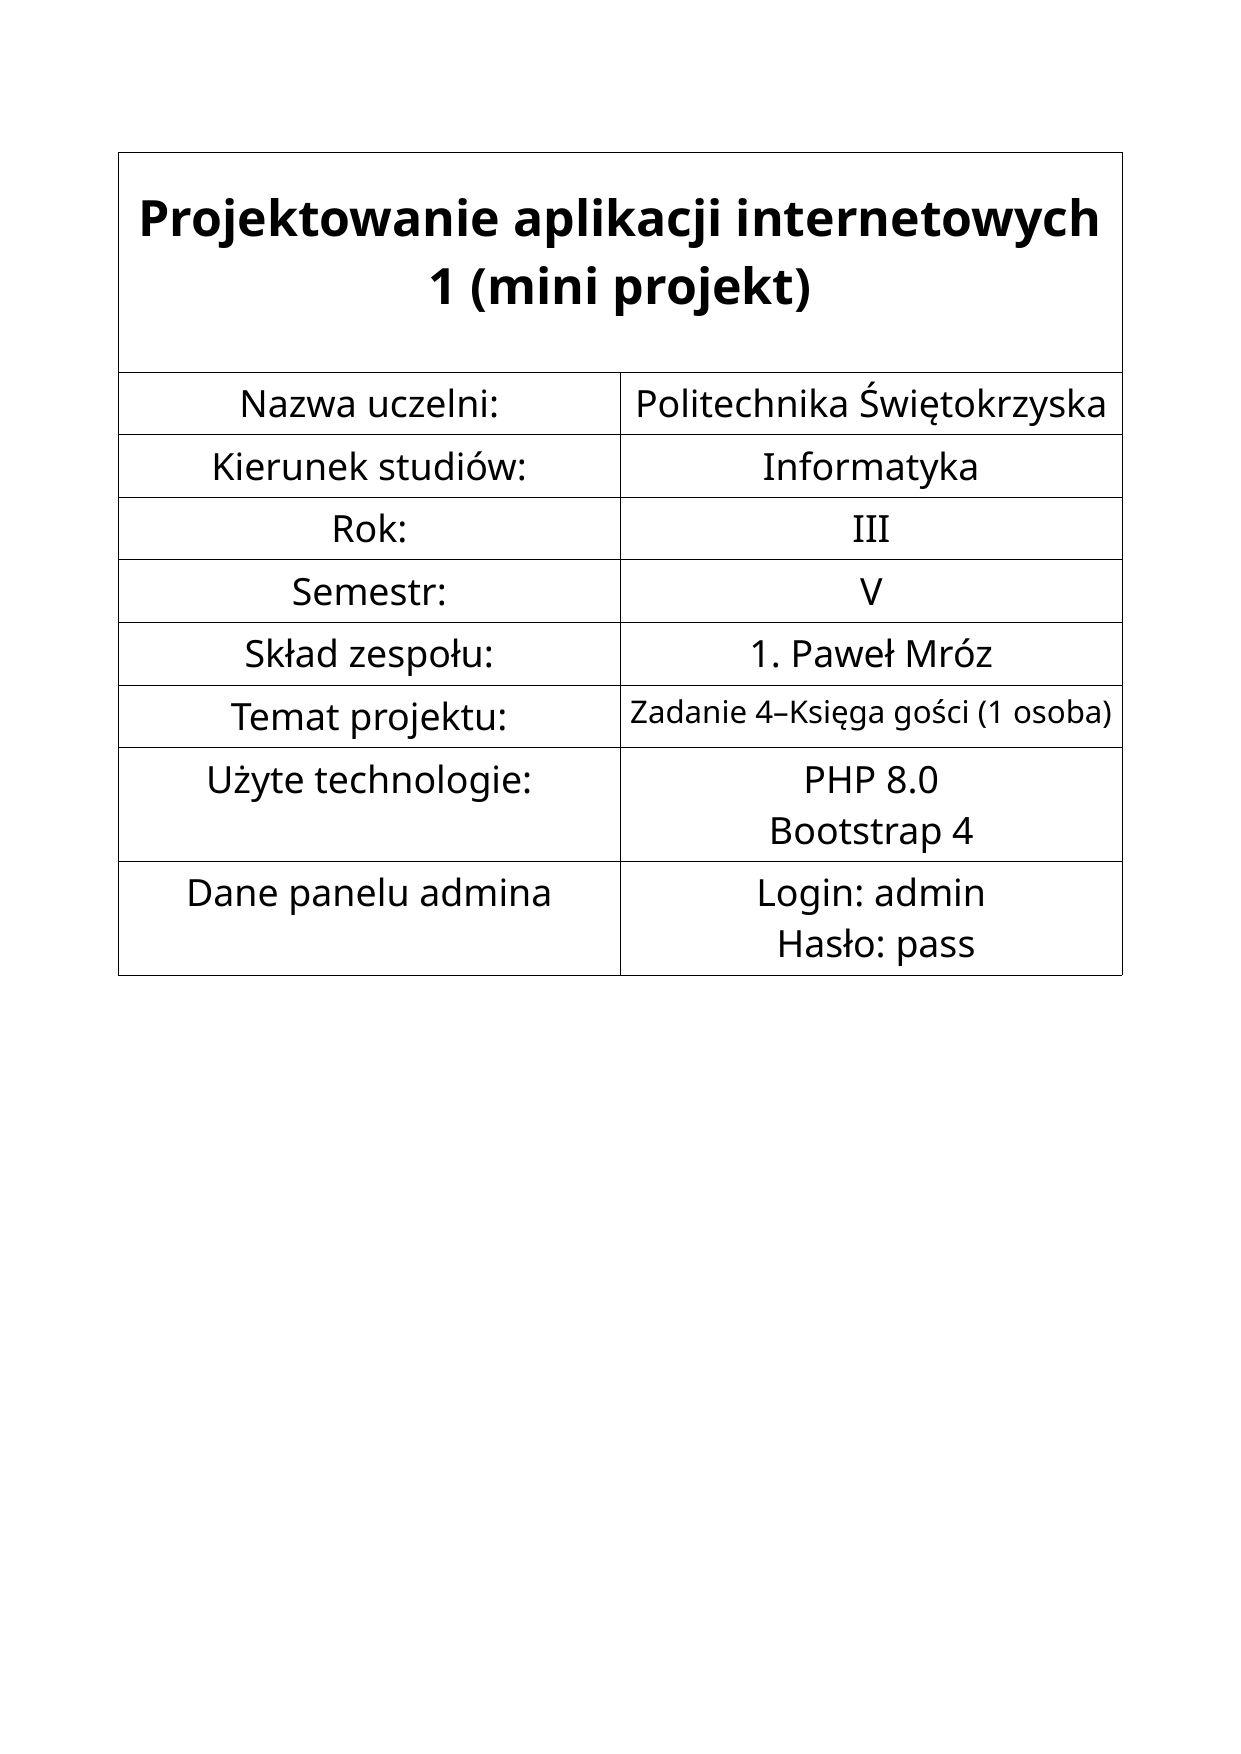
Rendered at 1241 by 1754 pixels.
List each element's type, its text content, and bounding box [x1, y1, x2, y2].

table_cell Kierunek studiów: [119, 435, 620, 497]
table_cell Politechnika Świętokrzyska [621, 373, 1122, 434]
table_cell Rok: [119, 498, 620, 559]
table_cell Temat projektu: [119, 686, 620, 747]
table_cell PHP 8.0 Bootstrap 4 [621, 748, 1122, 861]
table_cell Semestr: [119, 560, 620, 622]
table_cell Zadanie 4–Księga gości (1 osoba) [621, 686, 1122, 747]
table_cell 1. Paweł Mróz [621, 623, 1122, 684]
table_cell Nazwa uczelni: [119, 373, 620, 434]
table_cell Dane panelu admina [119, 862, 620, 974]
table_cell Informatyka [621, 435, 1122, 497]
table_cell Login: admin Hasło: pass [621, 862, 1122, 974]
table_header Projektowanie aplikacji internetowych 1 (mini projekt) [119, 153, 1122, 372]
table_cell Użyte technologie: [119, 748, 620, 861]
table_cell V [621, 560, 1122, 622]
table_cell III [621, 498, 1122, 559]
table_cell Skład zespołu: [119, 623, 620, 684]
